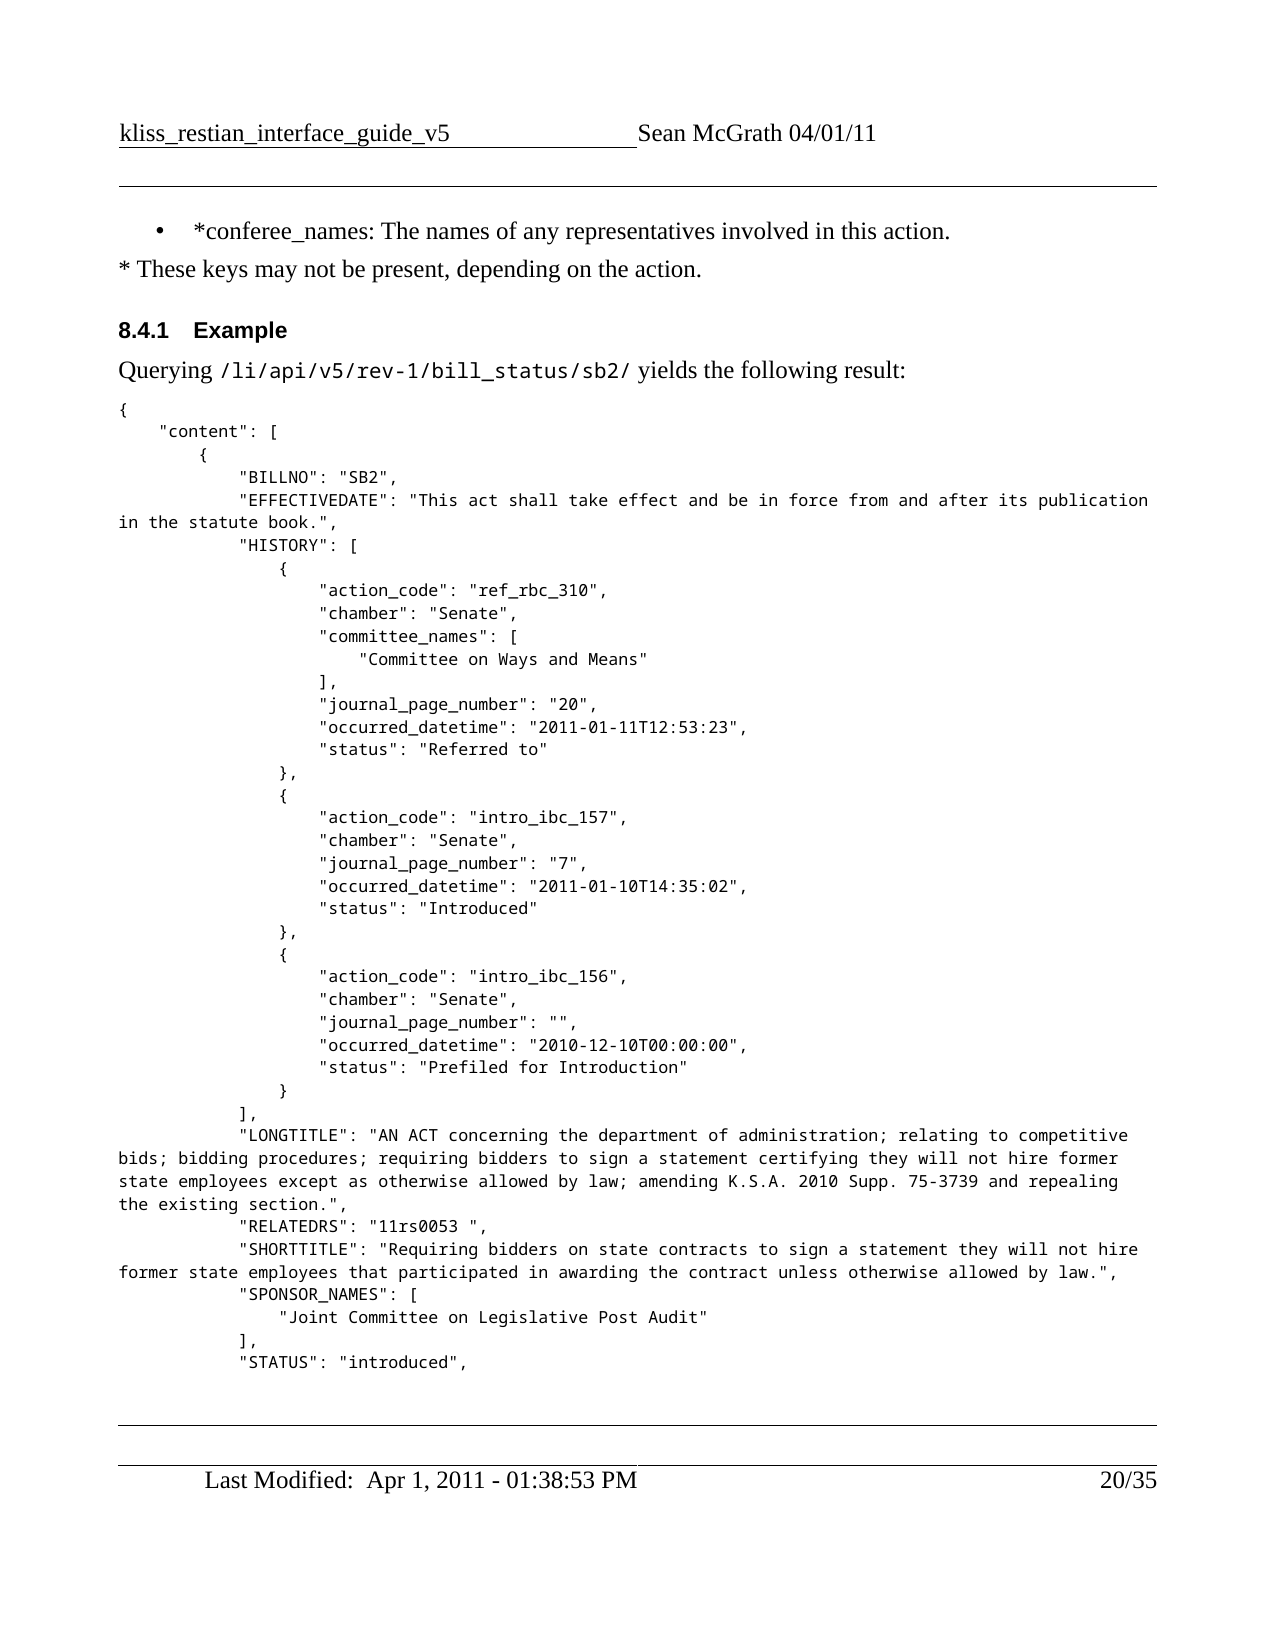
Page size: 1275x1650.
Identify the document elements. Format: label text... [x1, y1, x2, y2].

text "committee_names": [ [118, 624, 1157, 647]
text "action_code": "ref_rbc_310", [118, 579, 1157, 602]
text "Joint Committee on Legislative Post Audit" [118, 1306, 1157, 1328]
text "Committee on Ways and Means" [118, 647, 1157, 670]
text ], [118, 1101, 1157, 1124]
text "journal_page_number": "20", [118, 693, 1157, 715]
text "status": "Introduced" [118, 897, 1157, 920]
text "occurred_datetime": "2011-01-10T14:35:02", [118, 874, 1157, 897]
text { [118, 942, 1157, 965]
text Querying /li/api/v5/rev-1/bill_status/sb2/ yields the following result: [118, 355, 1157, 385]
text "content": [ [118, 420, 1157, 443]
text { [118, 443, 1157, 466]
text "RELATEDRS": "11rs0053 ", [118, 1215, 1157, 1238]
text }, [118, 761, 1157, 783]
text "chamber": "Senate", [118, 988, 1157, 1011]
text "journal_page_number": "7", [118, 852, 1157, 874]
text "chamber": "Senate", [118, 602, 1157, 624]
text * These keys may not be present, depending on the action. [118, 254, 1157, 283]
text "SHORTTITLE": "Requiring bidders on state contracts to sign a statement they will not hire former state employees that participated in awarding the contract unless otherwise allowed by law.", [118, 1238, 1157, 1283]
text "status": "Referred to" [118, 738, 1157, 761]
text "STATUS": "introduced", [118, 1351, 1157, 1374]
text ], [118, 1328, 1157, 1351]
text "chamber": "Senate", [118, 829, 1157, 852]
text }, [118, 920, 1157, 942]
text "journal_page_number": "", [118, 1011, 1157, 1033]
text "EFFECTIVEDATE": "This act shall take effect and be in force from and after its publication in the statute book.", [118, 488, 1157, 534]
text { [118, 783, 1157, 806]
text "action_code": "intro_ibc_157", [118, 806, 1157, 829]
text "occurred_datetime": "2010-12-10T00:00:00", [118, 1033, 1157, 1056]
text ], [118, 670, 1157, 693]
text "action_code": "intro_ibc_156", [118, 965, 1157, 988]
text { [118, 556, 1157, 579]
text "occurred_datetime": "2011-01-11T12:53:23", [118, 715, 1157, 738]
subtitle Example [118, 317, 1157, 343]
text "SPONSOR_NAMES": [ [118, 1283, 1157, 1306]
text "BILLNO": "SB2", [118, 466, 1157, 488]
text "status": "Prefiled for Introduction" [118, 1056, 1157, 1079]
text { [118, 397, 1157, 420]
list *conferee_names: The names of any representatives involved in this action. [156, 216, 1157, 245]
text "HISTORY": [ [118, 534, 1157, 556]
text } [118, 1079, 1157, 1101]
text "LONGTITLE": "AN ACT concerning the department of administration; relating to competitive bids; bidding procedures; requiring bidders to sign a statement certifying they will not hire former state employees except as otherwise allowed by law; amending K.S.A. 2010 Supp. 75-3739 and repealing the existing section.", [118, 1124, 1157, 1215]
